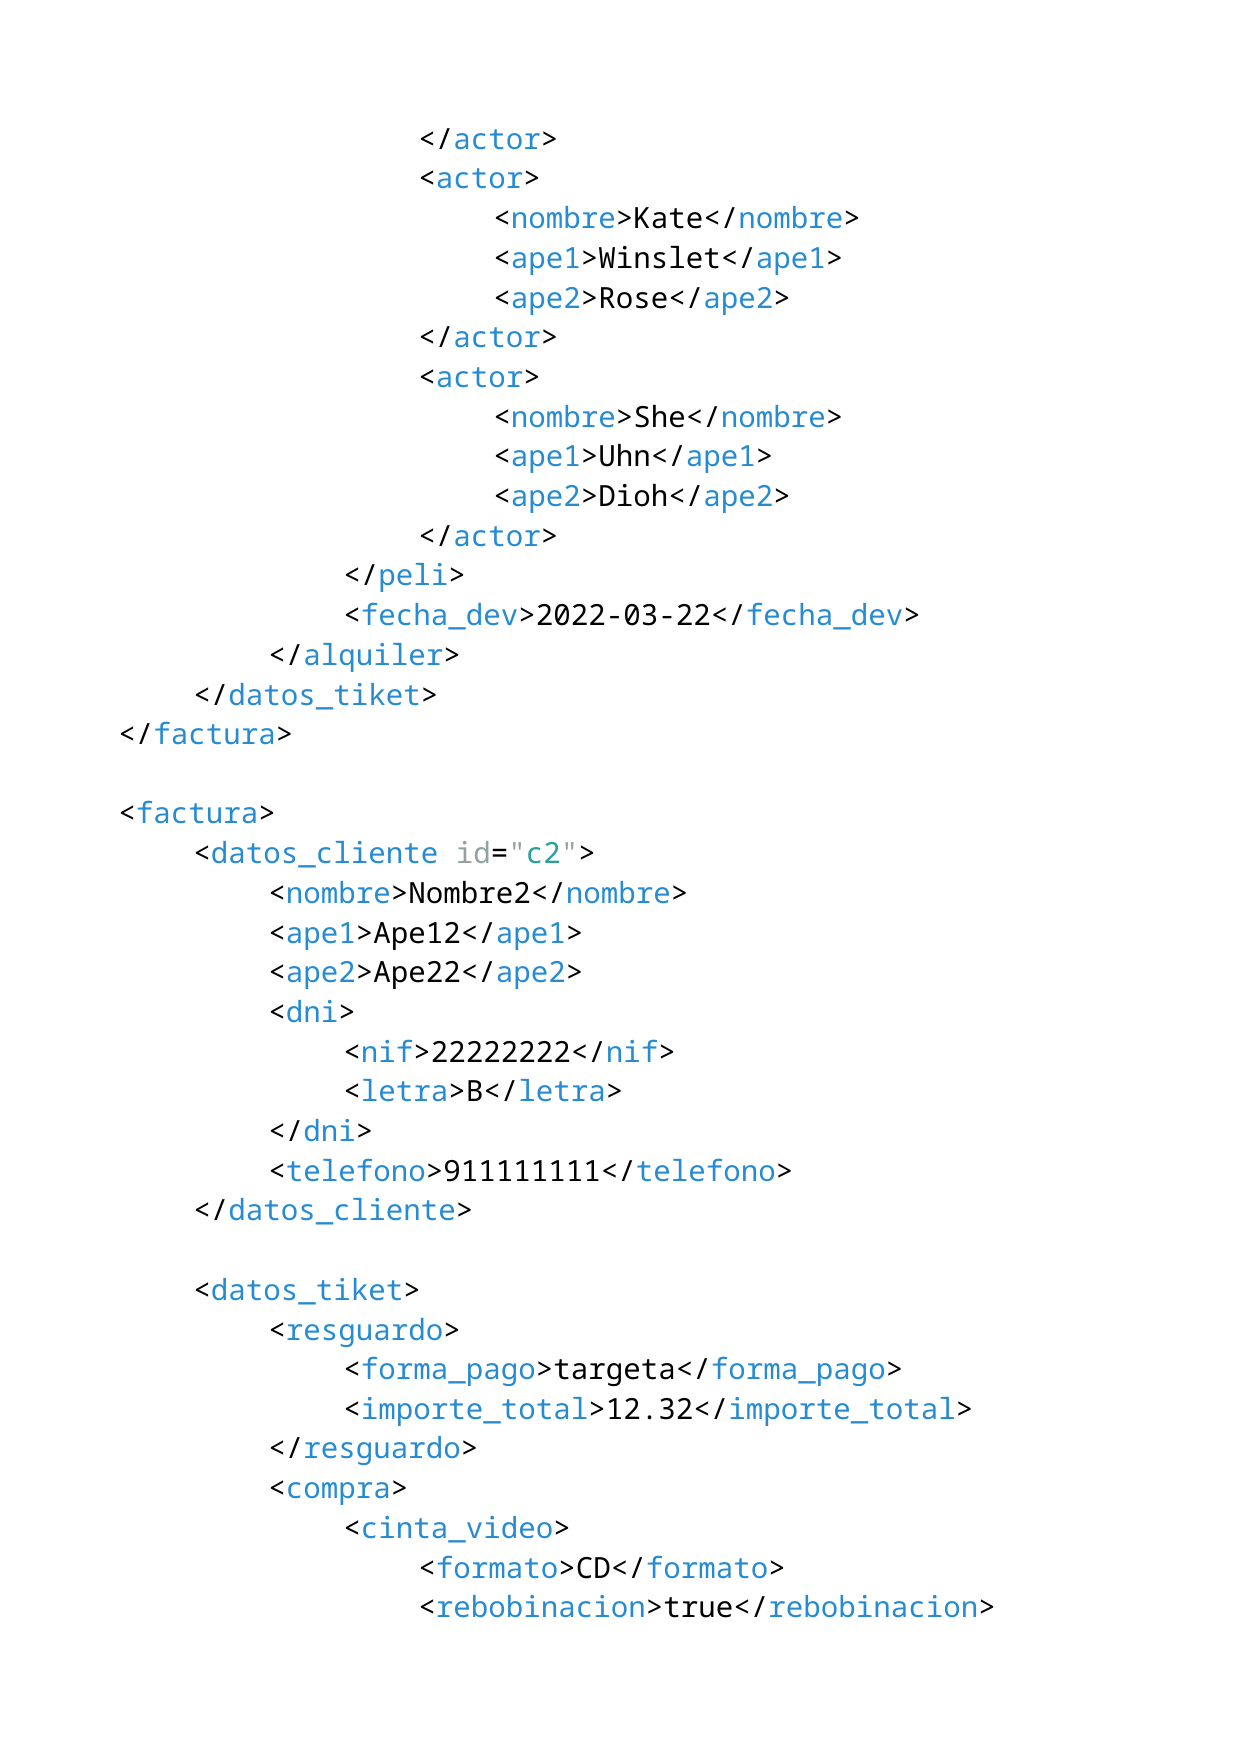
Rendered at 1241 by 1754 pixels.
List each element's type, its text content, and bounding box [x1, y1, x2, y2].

text <ape1>Uhn</ape1> [118, 436, 1122, 475]
text <importe_total>12.32</importe_total> [118, 1388, 1122, 1428]
text <nombre>Nombre2</nombre> [118, 872, 1122, 912]
text <ape2>Rose</ape2> [118, 277, 1122, 317]
text <cinta_video> [118, 1507, 1122, 1547]
text <resguardo> [118, 1309, 1122, 1348]
text </datos_tiket> [118, 674, 1122, 713]
text </actor> [118, 515, 1122, 555]
text </actor> [118, 317, 1122, 356]
text </peli> [118, 555, 1122, 594]
text <ape1>Ape12</ape1> [118, 912, 1122, 952]
text <ape1>Winslet</ape1> [118, 237, 1122, 277]
text </dni> [118, 1110, 1122, 1150]
text <letra>B</letra> [118, 1071, 1122, 1110]
text <telefono>911111111</telefono> [118, 1150, 1122, 1190]
text <datos_tiket> [118, 1269, 1122, 1309]
text <ape2>Dioh</ape2> [118, 475, 1122, 515]
text <compra> [118, 1467, 1122, 1507]
text <fecha_dev>2022-03-22</fecha_dev> [118, 594, 1122, 634]
text <factura> [118, 793, 1122, 832]
text <actor> [118, 158, 1122, 197]
text </datos_cliente> [118, 1190, 1122, 1229]
text <formato>CD</formato> [118, 1547, 1122, 1587]
text </actor> [118, 118, 1122, 158]
text <datos_cliente id="c2"> [118, 832, 1122, 872]
text <rebobinacion>true</rebobinacion> [118, 1587, 1122, 1626]
text <actor> [118, 356, 1122, 396]
text <nif>22222222</nif> [118, 1031, 1122, 1071]
text <nombre>She</nombre> [118, 396, 1122, 436]
text <dni> [118, 991, 1122, 1031]
text </alquiler> [118, 634, 1122, 674]
text </factura> [118, 713, 1122, 753]
text <forma_pago>targeta</forma_pago> [118, 1348, 1122, 1388]
text <nombre>Kate</nombre> [118, 197, 1122, 237]
text <ape2>Ape22</ape2> [118, 952, 1122, 991]
text </resguardo> [118, 1428, 1122, 1467]
